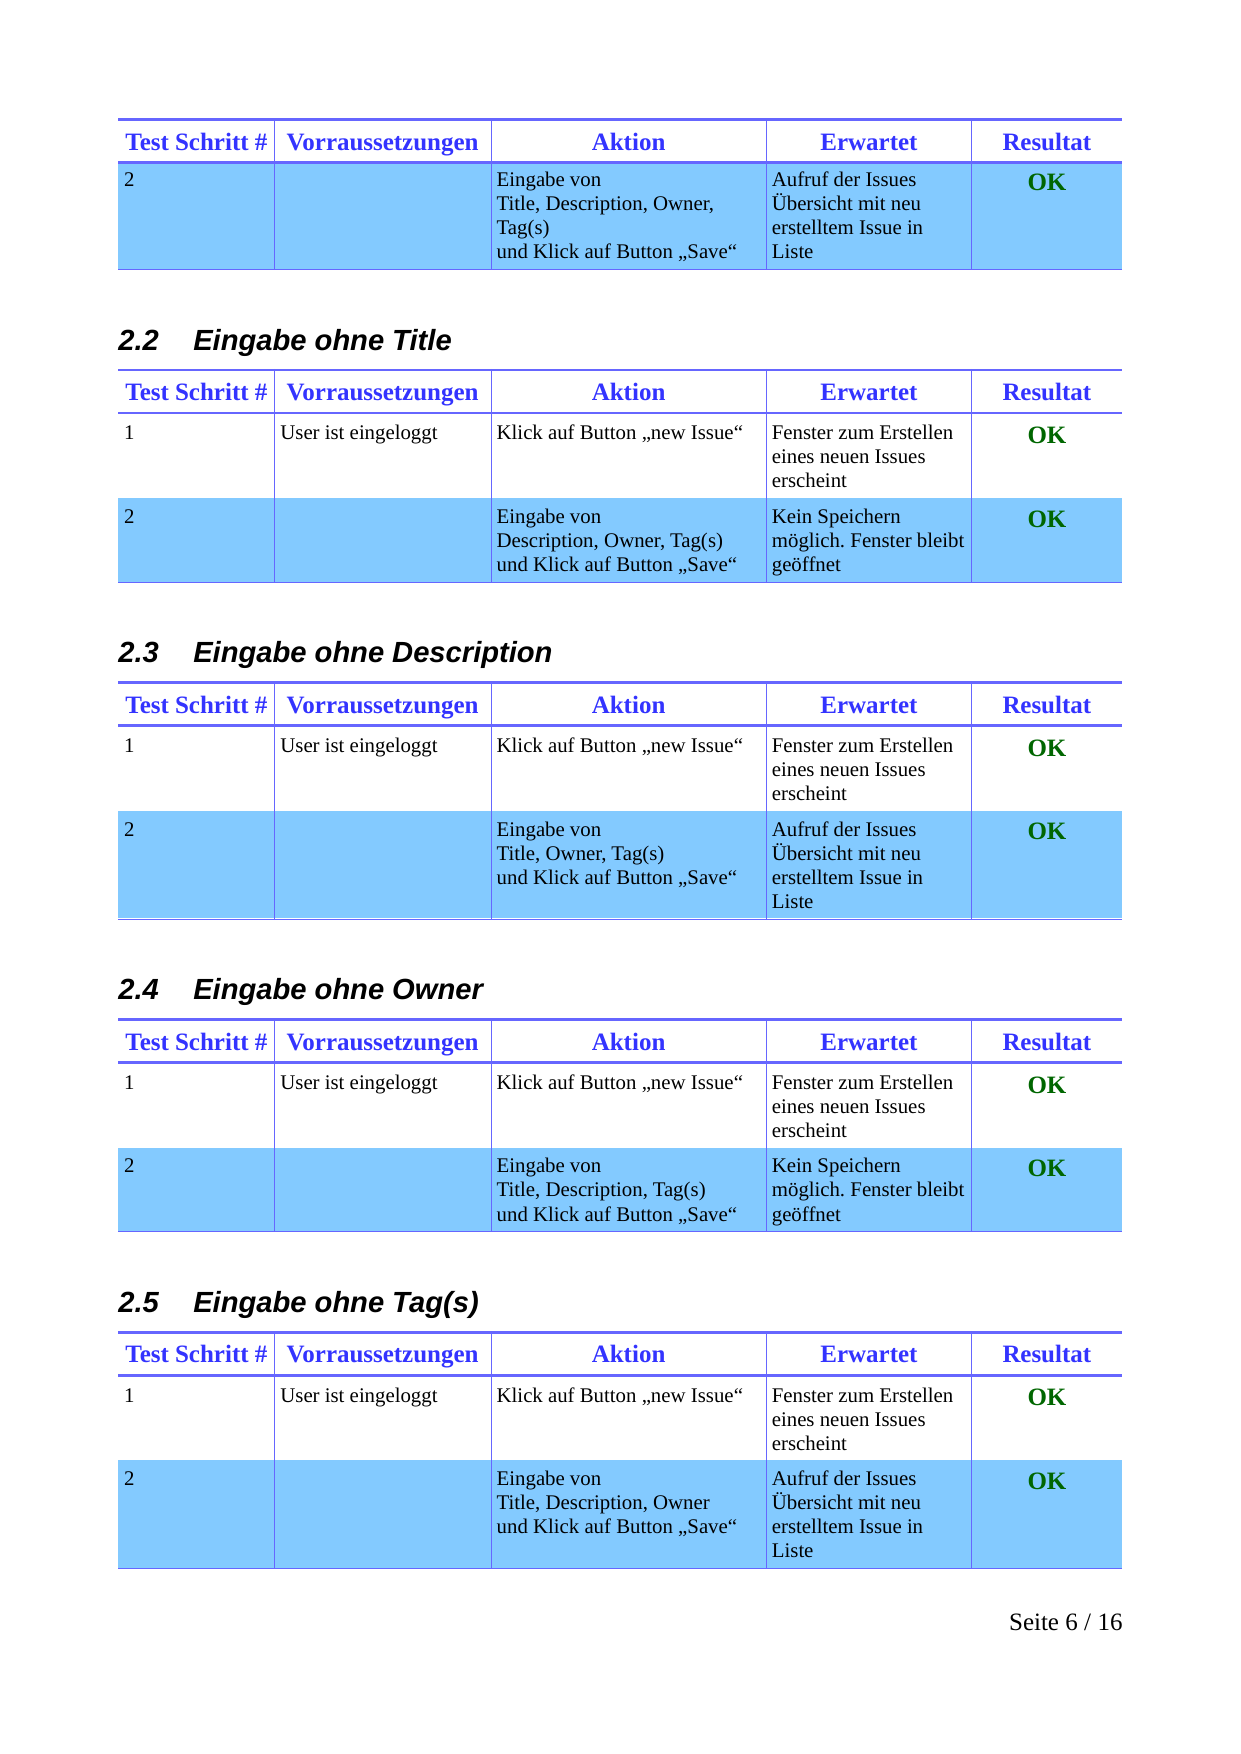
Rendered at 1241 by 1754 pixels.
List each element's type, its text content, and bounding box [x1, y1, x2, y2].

table_cell 2 [118, 1460, 274, 1568]
table_header Erwartet [767, 121, 971, 161]
table_header Resultat [972, 1334, 1122, 1374]
table_header Test Schritt # [118, 121, 274, 161]
table_cell User ist eingeloggt [275, 1377, 491, 1460]
table_cell Aufruf der Issues Übersicht mit neu erstelltem Issue in Liste [767, 1460, 971, 1568]
table_cell Eingabe von Title, Description, Owner und Klick auf Button „Save“ [492, 1460, 766, 1568]
table_header Vorraussetzungen [275, 1021, 491, 1061]
table_cell OK [972, 498, 1122, 582]
table_header Test Schritt # [118, 1021, 274, 1061]
table_cell 1 [118, 727, 274, 811]
table_cell Aufruf der Issues Übersicht mit neu erstelltem Issue in Liste [767, 164, 971, 269]
table_header Erwartet [767, 684, 971, 724]
table_cell Fenster zum Erstellen eines neuen Issues erscheint [767, 727, 971, 811]
table_cell OK [972, 1460, 1122, 1568]
table_cell OK [972, 811, 1122, 918]
table_header Resultat [972, 121, 1122, 161]
table_cell OK [972, 727, 1122, 811]
table_cell Eingabe von Title, Owner, Tag(s) und Klick auf Button „Save“ [492, 811, 766, 918]
table_header Aktion [492, 1334, 766, 1374]
table_cell Kein Speichern möglich. Fenster bleibt geöffnet [767, 1148, 971, 1231]
subtitle Eingabe ohne Tag(s) [118, 1285, 1122, 1319]
table_cell Aufruf der Issues Übersicht mit neu erstelltem Issue in Liste [767, 811, 971, 918]
subtitle Eingabe ohne Title [118, 323, 1122, 356]
table_cell 1 [118, 414, 274, 498]
table_header Vorraussetzungen [275, 121, 491, 161]
table_cell 2 [118, 811, 274, 918]
table_cell 1 [118, 1377, 274, 1460]
table_cell Fenster zum Erstellen eines neuen Issues erscheint [767, 1377, 971, 1460]
table_header Test Schritt # [118, 1334, 274, 1374]
table_cell User ist eingeloggt [275, 414, 491, 498]
table_cell Klick auf Button „new Issue“ [492, 1377, 766, 1460]
table_cell OK [972, 1377, 1122, 1460]
table_header Aktion [492, 371, 766, 412]
table_cell Klick auf Button „new Issue“ [492, 1064, 766, 1148]
table_header Vorraussetzungen [275, 684, 491, 724]
table_cell [275, 498, 491, 582]
table_header Erwartet [767, 1021, 971, 1061]
table_header Erwartet [767, 371, 971, 412]
table_cell Klick auf Button „new Issue“ [492, 414, 766, 498]
table_cell [275, 1148, 491, 1231]
subtitle Eingabe ohne Description [118, 635, 1122, 669]
table_cell User ist eingeloggt [275, 1064, 491, 1148]
table_header Vorraussetzungen [275, 371, 491, 412]
table_cell Kein Speichern möglich. Fenster bleibt geöffnet [767, 498, 971, 582]
subtitle Eingabe ohne Owner [118, 972, 1122, 1006]
table_cell Eingabe von Title, Description, Owner, Tag(s) und Klick auf Button „Save“ [492, 164, 766, 269]
table_cell Fenster zum Erstellen eines neuen Issues erscheint [767, 1064, 971, 1148]
table_cell 2 [118, 1148, 274, 1231]
table_cell [275, 811, 491, 918]
table_header Resultat [972, 1021, 1122, 1061]
table_cell 2 [118, 164, 274, 269]
table_header Aktion [492, 1021, 766, 1061]
table_header Resultat [972, 684, 1122, 724]
table_cell Klick auf Button „new Issue“ [492, 727, 766, 811]
table_header Aktion [493, 685, 765, 723]
table_cell 2 [118, 498, 274, 582]
table_cell Eingabe von Title, Description, Tag(s) und Klick auf Button „Save“ [492, 1148, 766, 1231]
table_cell OK [972, 1064, 1122, 1148]
table_cell 1 [118, 1064, 274, 1148]
table_header Resultat [972, 371, 1122, 412]
table_cell [275, 164, 491, 269]
table_header Test Schritt # [118, 684, 274, 724]
table_cell Eingabe von Description, Owner, Tag(s) und Klick auf Button „Save“ [492, 498, 766, 582]
table_cell OK [972, 414, 1122, 498]
table_cell [275, 1460, 491, 1568]
table_cell User ist eingeloggt [275, 727, 491, 811]
table_header Erwartet [767, 1334, 971, 1374]
table_header Test Schritt # [118, 371, 274, 412]
table_header Aktion [492, 121, 766, 161]
table_cell Fenster zum Erstellen eines neuen Issues erscheint [767, 414, 971, 498]
table_cell OK [972, 164, 1122, 269]
table_cell OK [972, 1148, 1122, 1231]
table_header Vorraussetzungen [275, 1334, 491, 1374]
